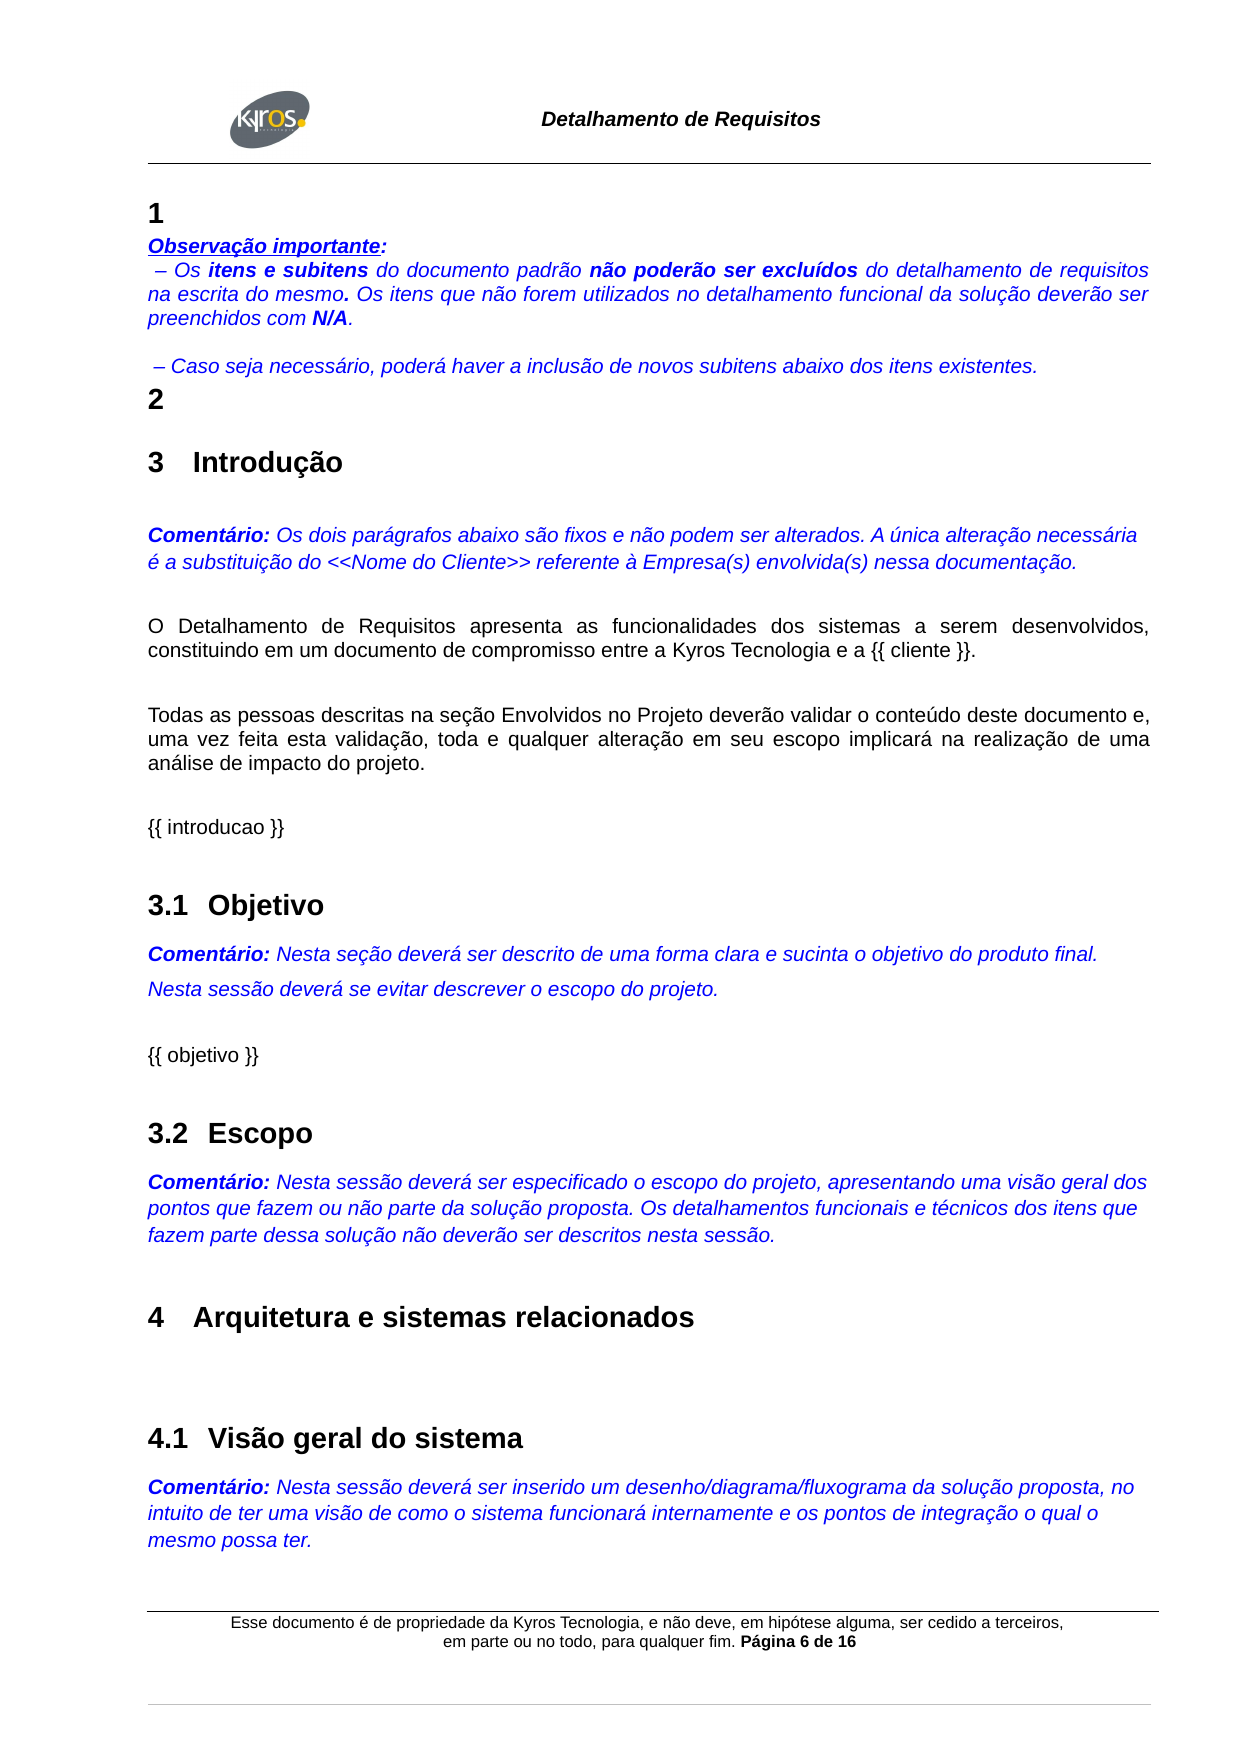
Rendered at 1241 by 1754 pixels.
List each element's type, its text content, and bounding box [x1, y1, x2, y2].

subtitle Objetivo [148, 888, 1151, 922]
text Comentário: Nesta sessão deverá ser especificado o escopo do projeto, apresentando uma visão geral dos pontos que fazem ou não parte da solução proposta. Os detalhamentos funcionais e técnicos dos itens que fazem parte dessa solução não deverão ser descritos nesta sessão. [148, 1170, 1151, 1246]
text {{ objetivo }} [148, 1043, 1151, 1067]
subtitle Visão geral do sistema [148, 1421, 1151, 1455]
picture [229, 79, 311, 159]
text Comentário: Os dois parágrafos abaixo são fixos e não podem ser alterados. A única alteração necessária é a substituição do <<Nome do Cliente>> referente à Empresa(s) envolvida(s) nessa documentação. [148, 523, 1151, 573]
text Observação importante: [148, 234, 1151, 258]
text Nesta sessão deverá se evitar descrever o escopo do projeto. [148, 976, 1151, 1000]
subtitle Escopo [148, 1116, 1151, 1150]
text Todas as pessoas descritas na seção Envolvidos no Projeto deverão validar o conteúdo deste documento e, uma vez feita esta validação, toda e qualquer alteração em seu escopo implicará na realização de uma análise de impacto do projeto. [148, 703, 1151, 774]
subtitle Introdução [148, 445, 1151, 478]
text Comentário: Nesta seção deverá ser descrito de uma forma clara e sucinta o objetivo do produto final. [148, 942, 1151, 966]
text – Os itens e subitens do documento padrão não poderão ser excluídos do detalhamento de requisitos na escrita do mesmo. Os itens que não forem utilizados no detalhamento funcional da solução deverão ser preenchidos com N/A. [148, 258, 1151, 330]
text {{ introducao }} [148, 815, 1151, 839]
text – Caso seja necessário, poderá haver a inclusão de novos subitens abaixo dos itens existentes. [148, 354, 1151, 378]
subtitle Arquitetura e sistemas relacionados [148, 1299, 1151, 1333]
text O Detalhamento de Requisitos apresenta as funcionalidades dos sistemas a serem desenvolvidos, constituindo em um documento de compromisso entre a Kyros Tecnologia e a {{ cliente }}. [148, 614, 1151, 662]
text Comentário: Nesta sessão deverá ser inserido um desenho/diagrama/fluxograma da solução proposta, no intuito de ter uma visão de como o sistema funcionará internamente e os pontos de integração o qual o mesmo possa ter. [148, 1475, 1151, 1551]
